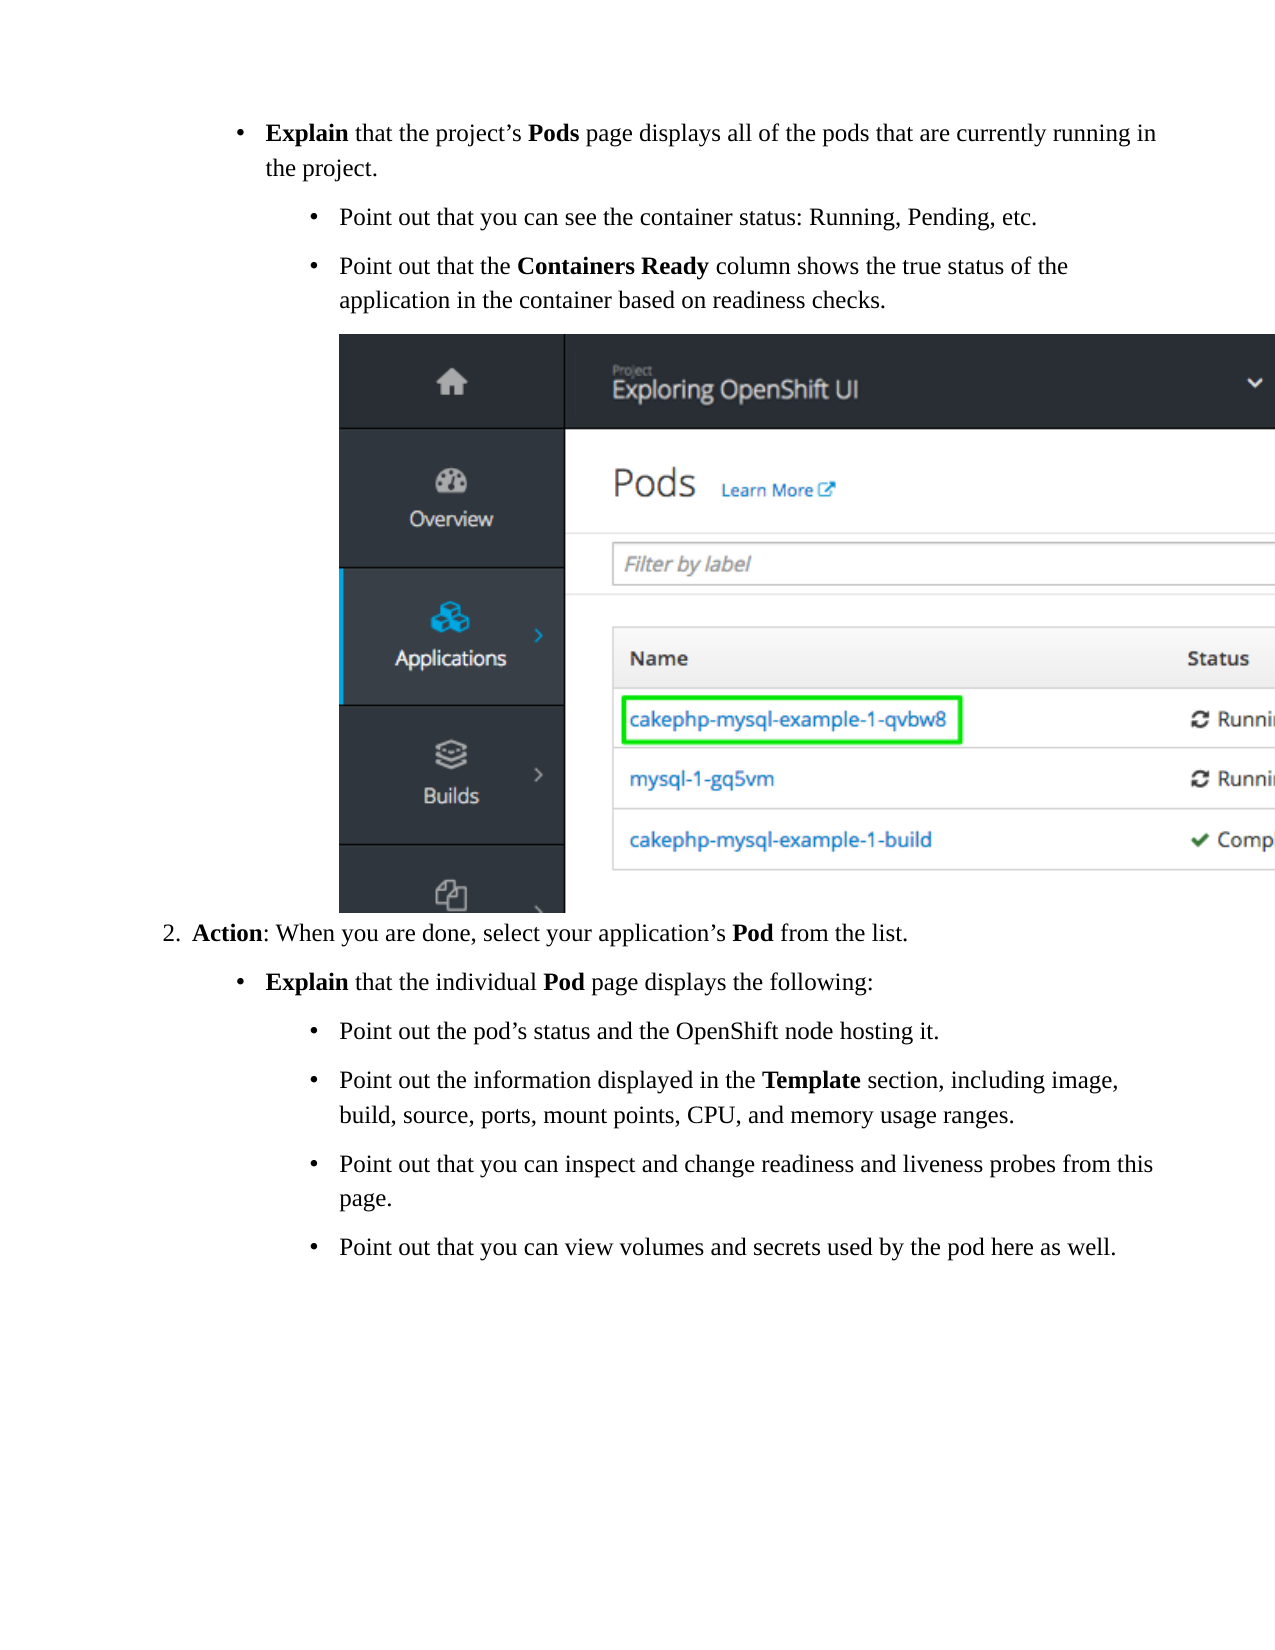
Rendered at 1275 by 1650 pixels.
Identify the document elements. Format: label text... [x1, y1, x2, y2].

list Point out that you can inspect and change readiness and liveness probes from this page. [309, 1149, 1157, 1212]
list Point out the pod’s status and the OpenShift node hosting it. [309, 1016, 1157, 1045]
list Action: When you are done, select your application’s Pod from the list. [162, 918, 1157, 947]
list Explain that the individual Pod page displays the following: [236, 967, 1157, 996]
list Point out the information displayed in the Template section, including image, build, source, ports, mount points, CPU, and memory usage ranges. [309, 1065, 1157, 1128]
list Point out that you can see the container status: Running, Pending, etc. [309, 202, 1157, 230]
list Point out that the Containers Ready column shows the true status of the application in the container based on readiness checks. [309, 251, 1157, 314]
list Explain that the project’s Pods page displays all of the pods that are currently running in the project. [236, 118, 1157, 181]
picture [339, 334, 1275, 913]
list Point out that you can view volumes and secrets used by the pod here as well. [309, 1232, 1157, 1261]
